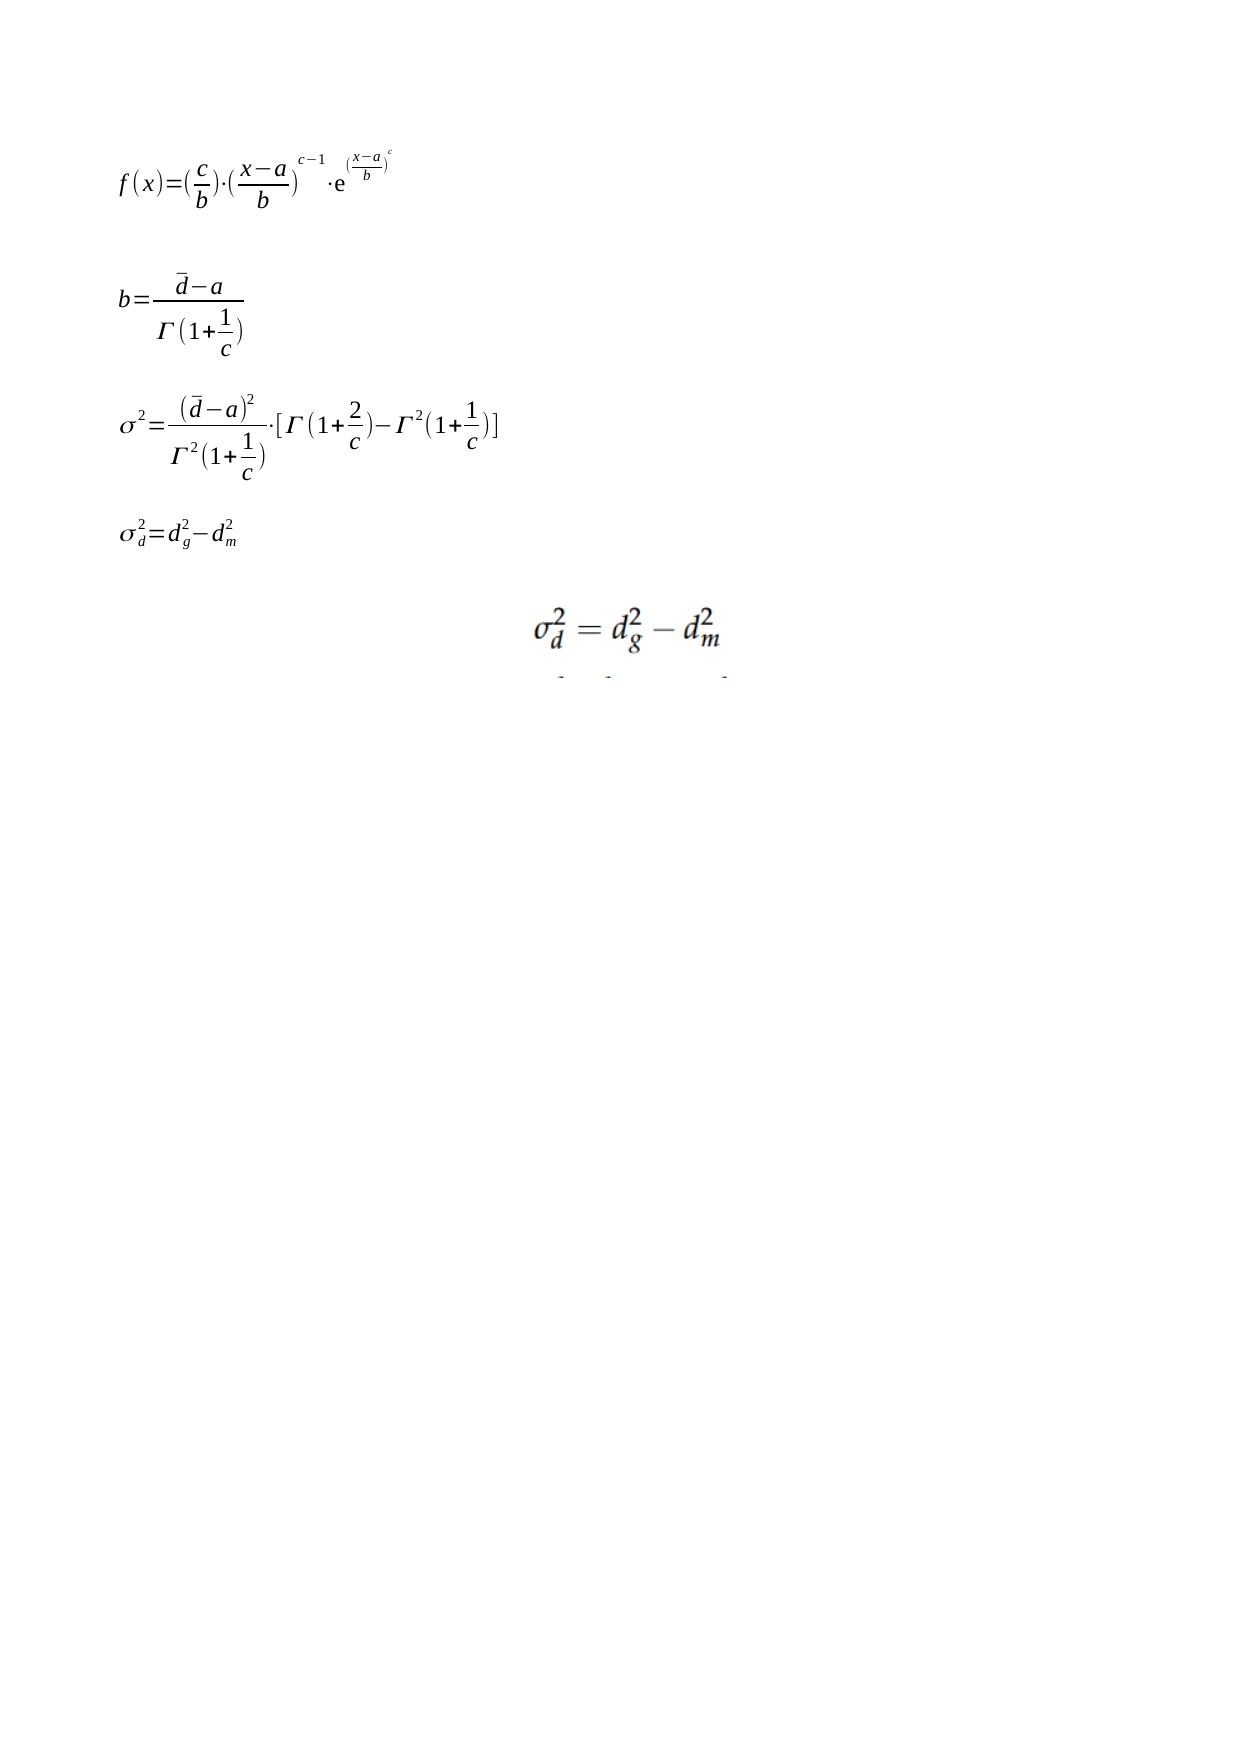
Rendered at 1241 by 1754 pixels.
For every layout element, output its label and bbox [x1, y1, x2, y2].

picture [501, 579, 739, 678]
